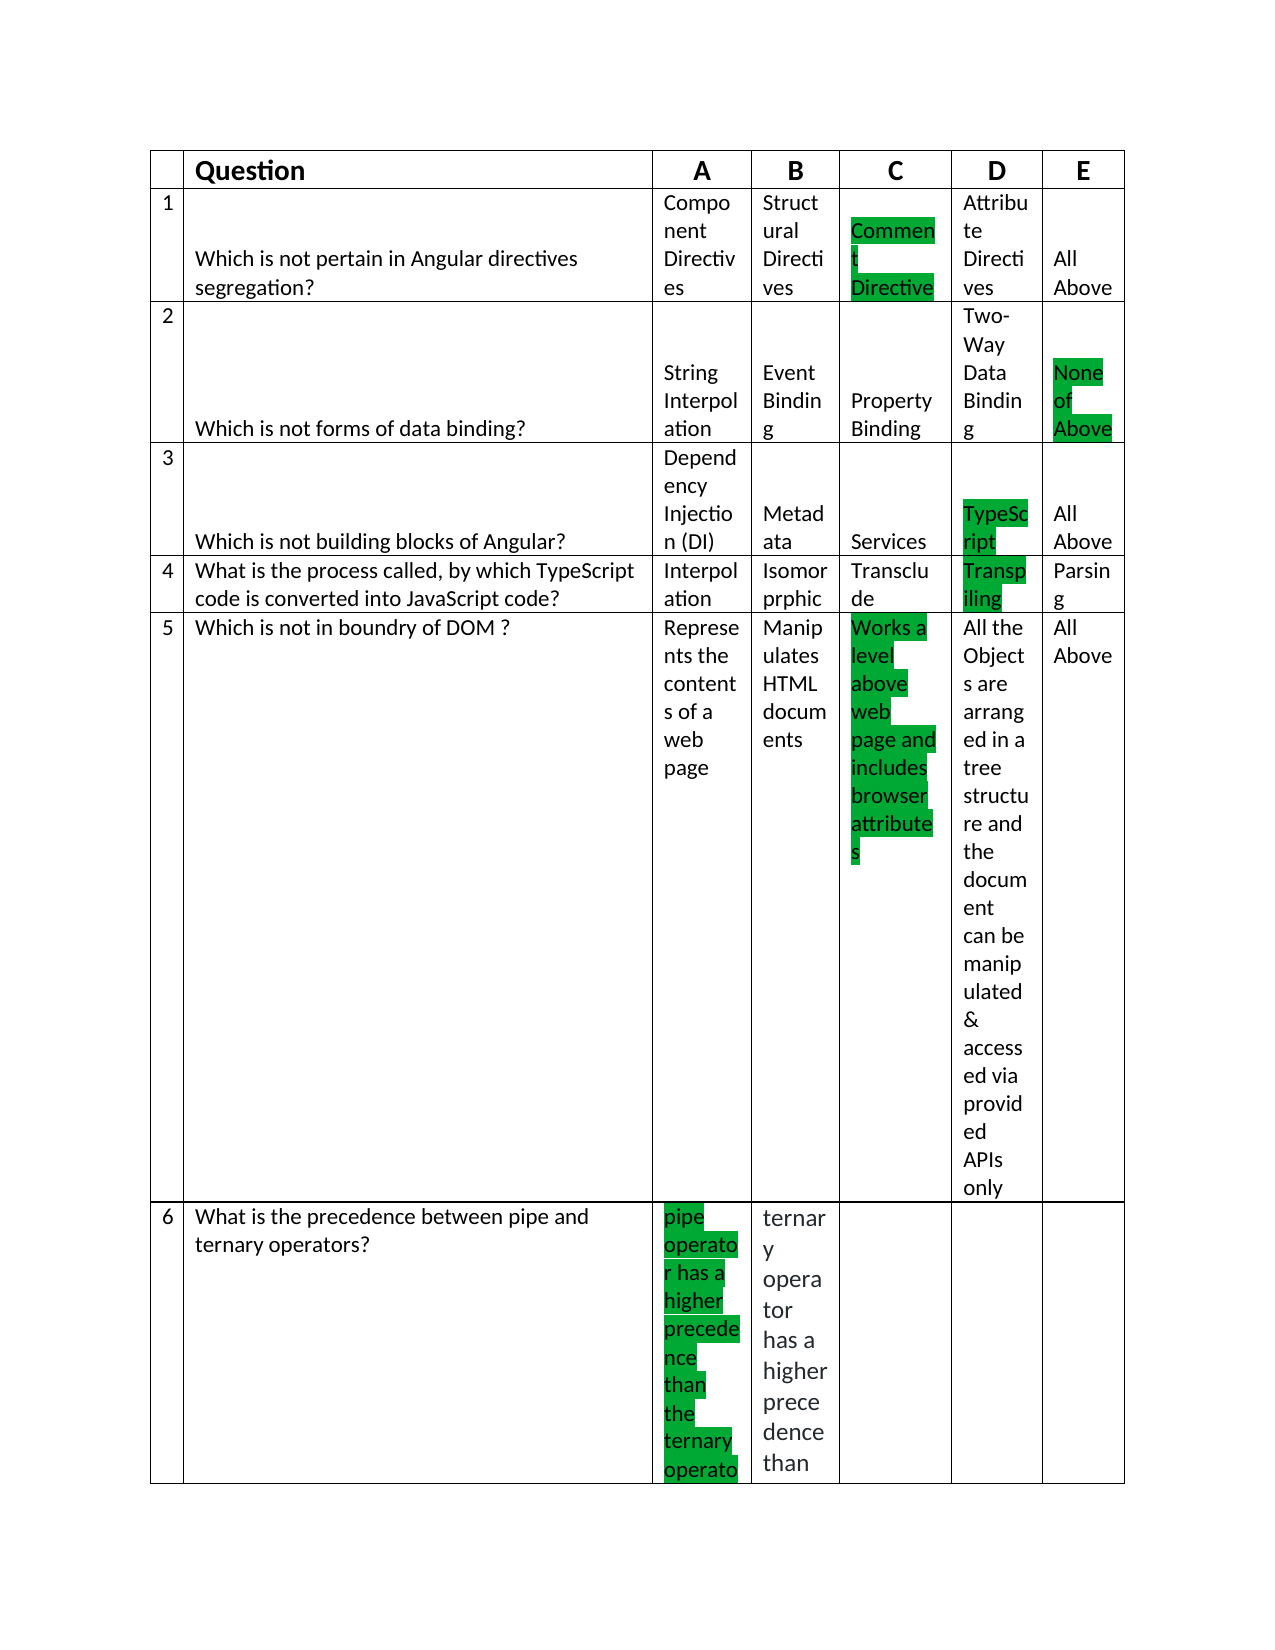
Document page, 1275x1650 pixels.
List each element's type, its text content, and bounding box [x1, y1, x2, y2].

table_cell Which is not building blocks of Angular? [184, 443, 652, 555]
table_header E [1043, 151, 1124, 187]
table_header B [752, 151, 839, 187]
table_cell Represents the contents of a web page [653, 613, 751, 1201]
table_cell All Above [1043, 189, 1124, 301]
table_cell Two-Way Data Binding [952, 302, 1042, 442]
table_cell None of Above [1043, 302, 1124, 442]
table_cell Parsing [1043, 556, 1124, 612]
table_cell TypeScript [952, 443, 1042, 555]
table_cell 2 [151, 302, 183, 442]
table_cell 3 [151, 443, 183, 555]
table_cell Which is not forms of data binding? [184, 302, 652, 442]
table_cell [840, 1203, 951, 1483]
table_cell What is the precedence between pipe and ternary operators? [184, 1203, 652, 1483]
table_header C [840, 151, 951, 187]
table_cell What is the process called, by which TypeScript code is converted into JavaScript code? [184, 556, 652, 612]
table_header [151, 151, 183, 187]
table_header A [653, 151, 751, 187]
table_cell All the Objects are arranged in a tree structure and the document can be manipulated & accessed via provided APIs only [952, 613, 1042, 1201]
table_cell Which is not pertain in Angular directives segregation? [184, 189, 652, 301]
table_cell Comment Directive [840, 189, 951, 301]
table_cell Services [840, 443, 951, 555]
table_cell 6 [151, 1203, 183, 1483]
table_cell 4 [151, 556, 183, 612]
table_cell ternary operator has a higher precedence than [752, 1203, 839, 1483]
table_cell All Above [1043, 443, 1124, 555]
table_header D [952, 151, 1042, 187]
table_header Question [184, 151, 652, 187]
table_cell Component Directives [653, 189, 751, 301]
table_cell [952, 1203, 1042, 1483]
table_cell String Interpolation [653, 302, 751, 442]
table_cell Attribute Directives [952, 189, 1042, 301]
table_cell Manipulates HTML documents [752, 613, 839, 1201]
table_cell [1043, 1203, 1124, 1483]
table_cell Transclude [840, 556, 951, 612]
table_cell All Above [1043, 613, 1124, 1201]
table_cell Metadata [752, 443, 839, 555]
table_cell Property Binding [840, 302, 951, 442]
table_cell Works a level above web page and includes browser attributes [840, 613, 951, 1201]
table_cell 1 [151, 189, 183, 301]
table_cell Interpolation [653, 556, 751, 612]
table_cell 5 [151, 613, 183, 1201]
table_cell Structural Directives [752, 189, 839, 301]
table_cell pipe operator has a higher precedence than the ternary operato [653, 1203, 751, 1483]
table_cell Event Binding [752, 302, 839, 442]
table_cell Transpiling [952, 556, 1042, 612]
table_cell Dependency Injection (DI) [653, 443, 751, 555]
table_cell Isomorprphic [752, 556, 839, 612]
table_cell Which is not in boundry of DOM ? [184, 613, 652, 1201]
